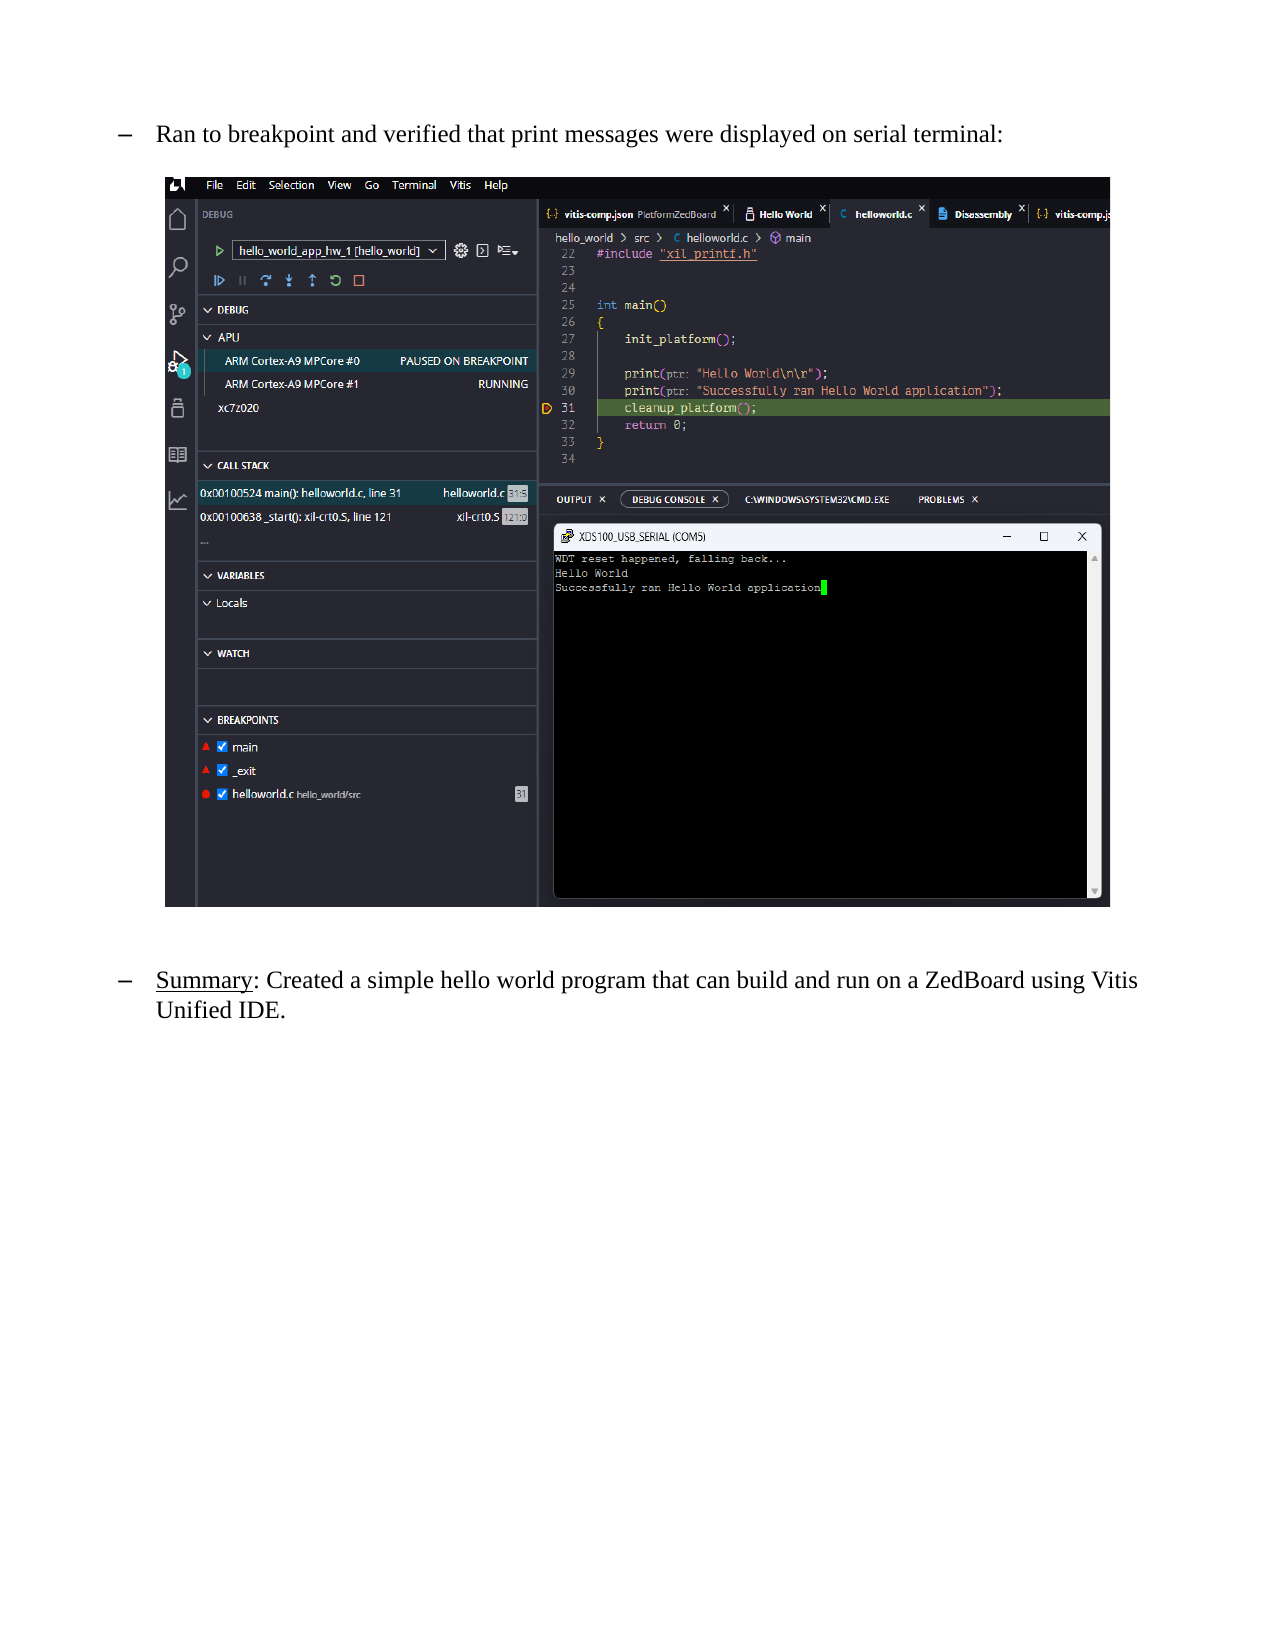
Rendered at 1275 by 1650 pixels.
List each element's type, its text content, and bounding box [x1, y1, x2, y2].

picture [165, 177, 1111, 907]
list Summary: Created a simple hello world program that can build and run on a ZedBoard using Vitis Unified IDE. [118, 964, 1157, 1024]
list Ran to breakpoint and verified that print messages were displayed on serial terminal: [118, 118, 1157, 148]
